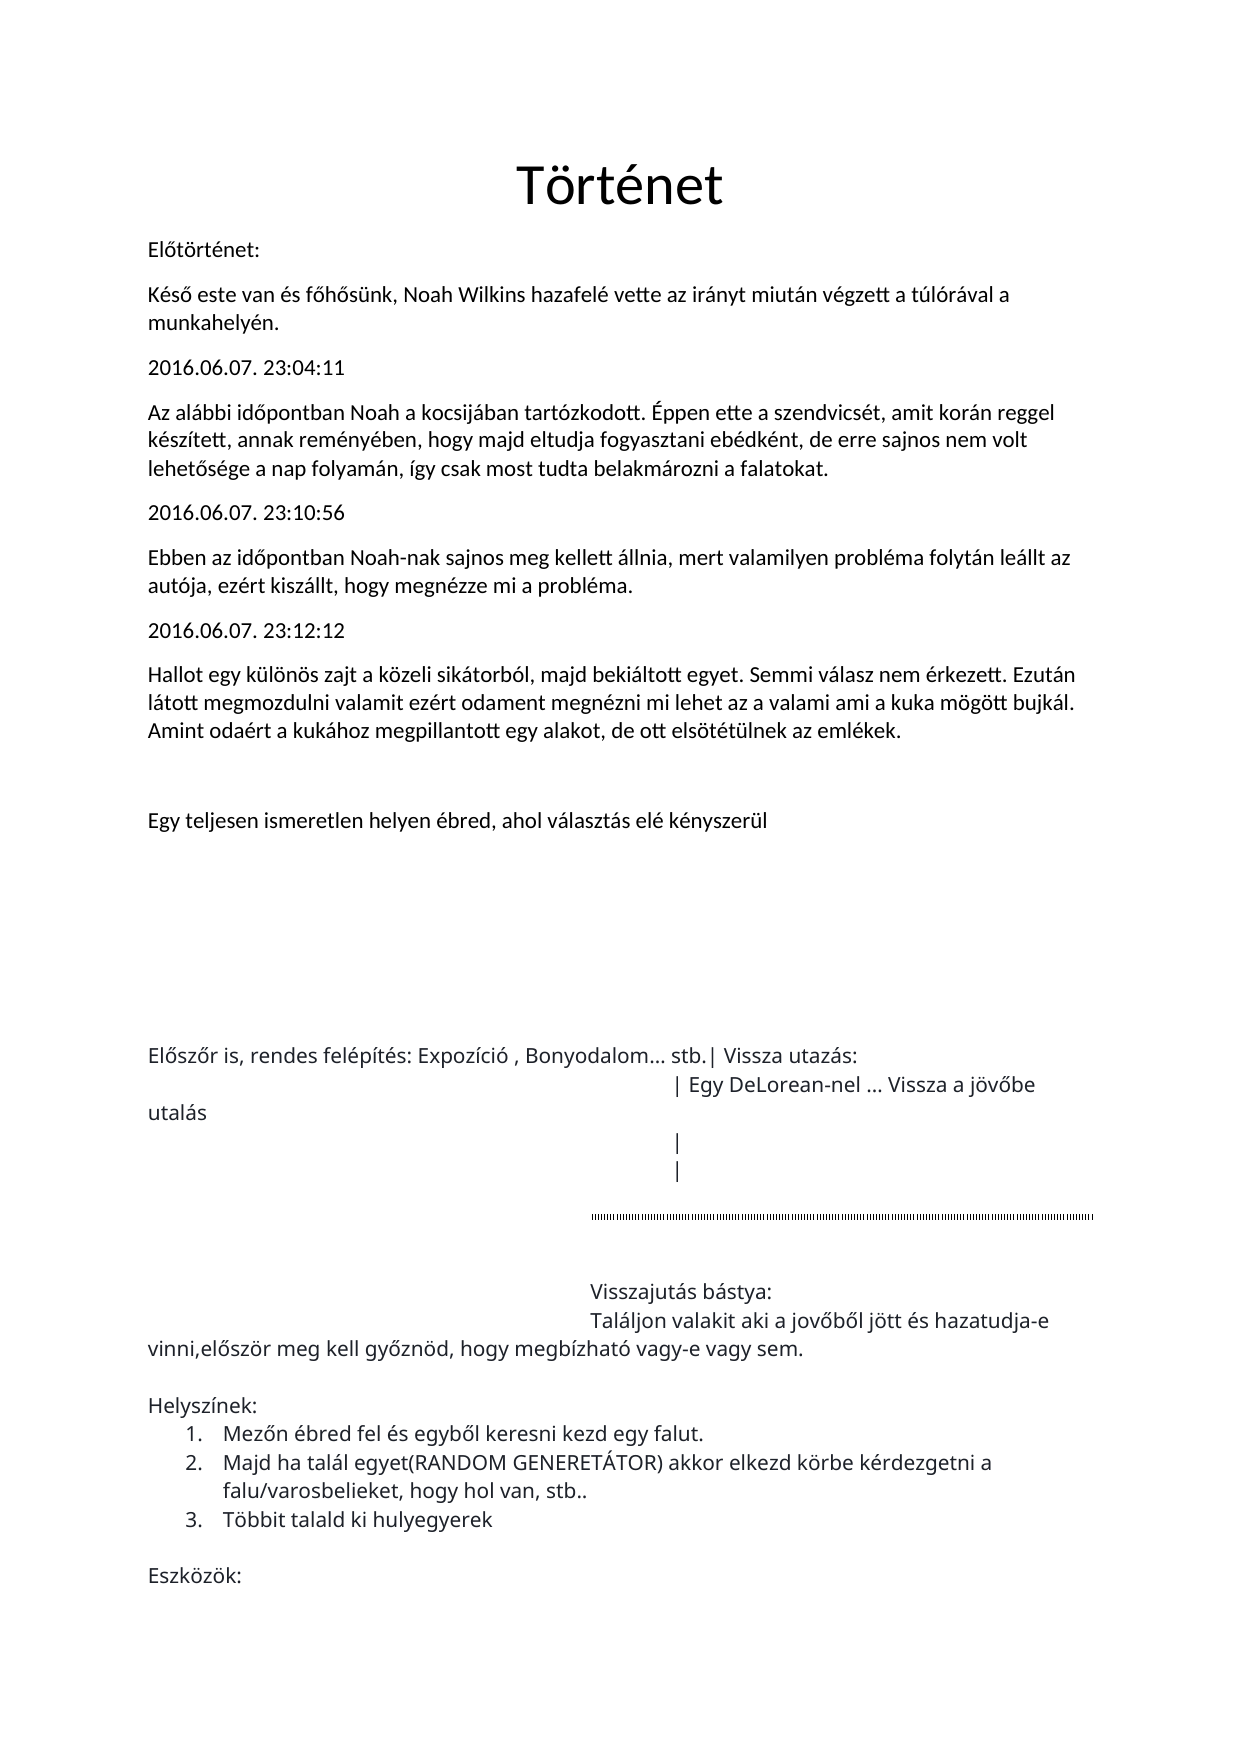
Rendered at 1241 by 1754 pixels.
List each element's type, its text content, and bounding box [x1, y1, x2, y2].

text | Egy DeLorean-nel … Vissza a jövőbe utalás [148, 1070, 1093, 1127]
text Visszajutás bástya: [148, 1277, 1093, 1306]
text | [148, 1127, 1093, 1155]
text Előtörténet: [148, 236, 1093, 263]
text 2016.06.07. 23:12:12 [148, 616, 1093, 644]
text Előszőr is, rendes felépítés: Expozíció , Bonyodalom… stb.| Vissza utazás: [148, 1041, 1093, 1070]
list Többit talald ki hulyegyerek [185, 1505, 1093, 1533]
text Találjon valakit aki a jovőből jött és hazatudja-e vinni,először meg kell győznöd, hogy megbízható vagy-e vagy sem. [148, 1306, 1093, 1363]
text Ebben az időpontban Noah-nak sajnos meg kellett állnia, mert valamilyen probléma folytán leállt az autója, ezért kiszállt, hogy megnézze mi a probléma. [148, 543, 1093, 599]
text Az alábbi időpontban Noah a kocsijában tartózkodott. Éppen ette a szendvicsét, amit korán reggel készített, annak reményében, hogy majd eltudja fogyasztani ebédként, de erre sajnos nem volt lehetősége a nap folyamán, így csak most tudta belakmározni a falatokat. [148, 398, 1093, 482]
text 2016.06.07. 23:04:11 [148, 353, 1093, 381]
text Helyszínek: [148, 1391, 1093, 1419]
list Majd ha talál egyet(RANDOM GENERETÁTOR) akkor elkezd körbe kérdezgetni a falu/varosbelieket, hogy hol van, stb.. [185, 1448, 1093, 1505]
text | [590, 1155, 1093, 1184]
text Történet [148, 148, 1093, 219]
text Késő este van és főhősünk, Noah Wilkins hazafelé vette az irányt miután végzett a túlórával a munkahelyén. [148, 280, 1093, 336]
list Mezőn ébred fel és egyből keresni kezd egy falut. [185, 1419, 1093, 1448]
text Hallot egy különös zajt a közeli sikátorból, majd bekiáltott egyet. Semmi válasz nem érkezett. Ezután látott megmozdulni valamit ezért odament megnézni mi lehet az a valami ami a kuka mögött bujkál. Amint odaért a kukához megpillantott egy alakot, de ott elsötétülnek az emlékek. [148, 660, 1093, 744]
text 2016.06.07. 23:10:56 [148, 498, 1093, 526]
text Eszközök: [148, 1562, 1093, 1590]
text Egy teljesen ismeretlen helyen ébred, ahol választás elé kényszerül [148, 806, 1093, 834]
